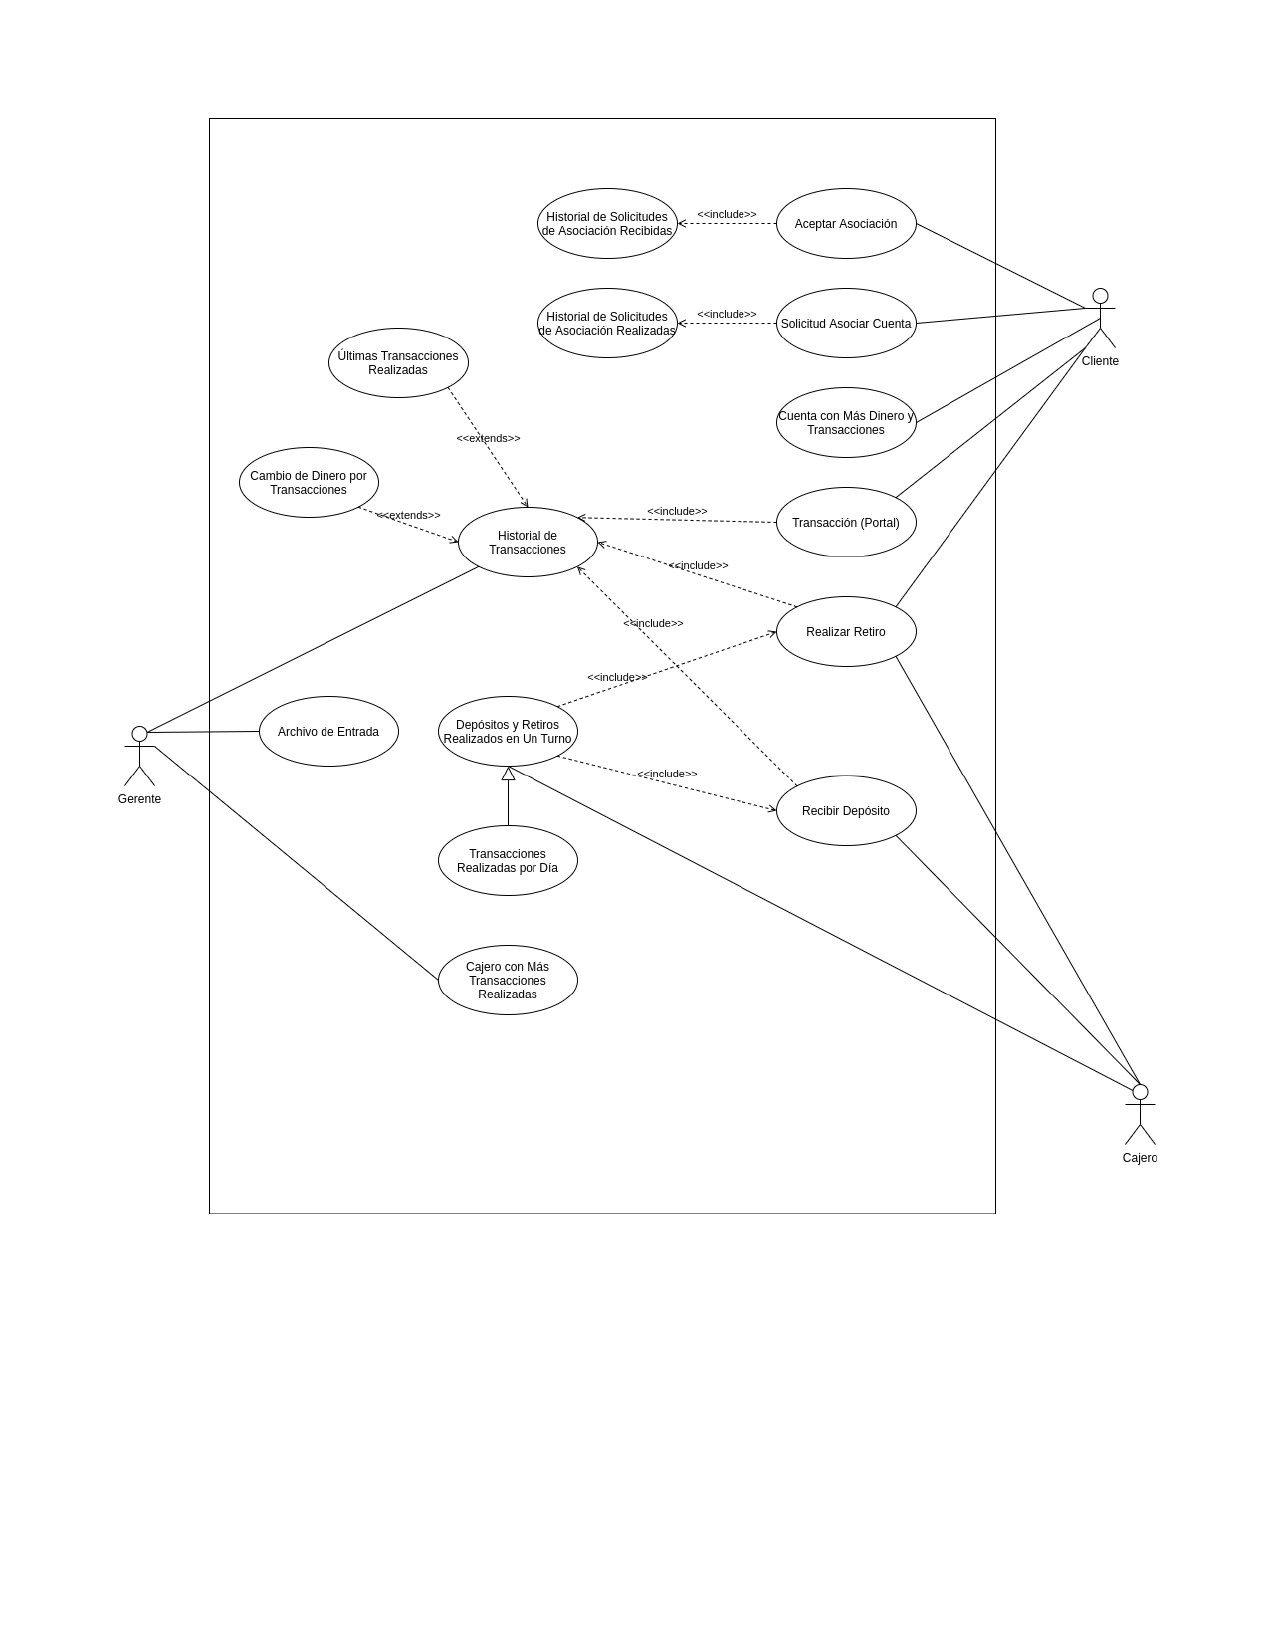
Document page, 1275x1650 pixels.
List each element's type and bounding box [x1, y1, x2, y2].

picture [118, 118, 1157, 1214]
